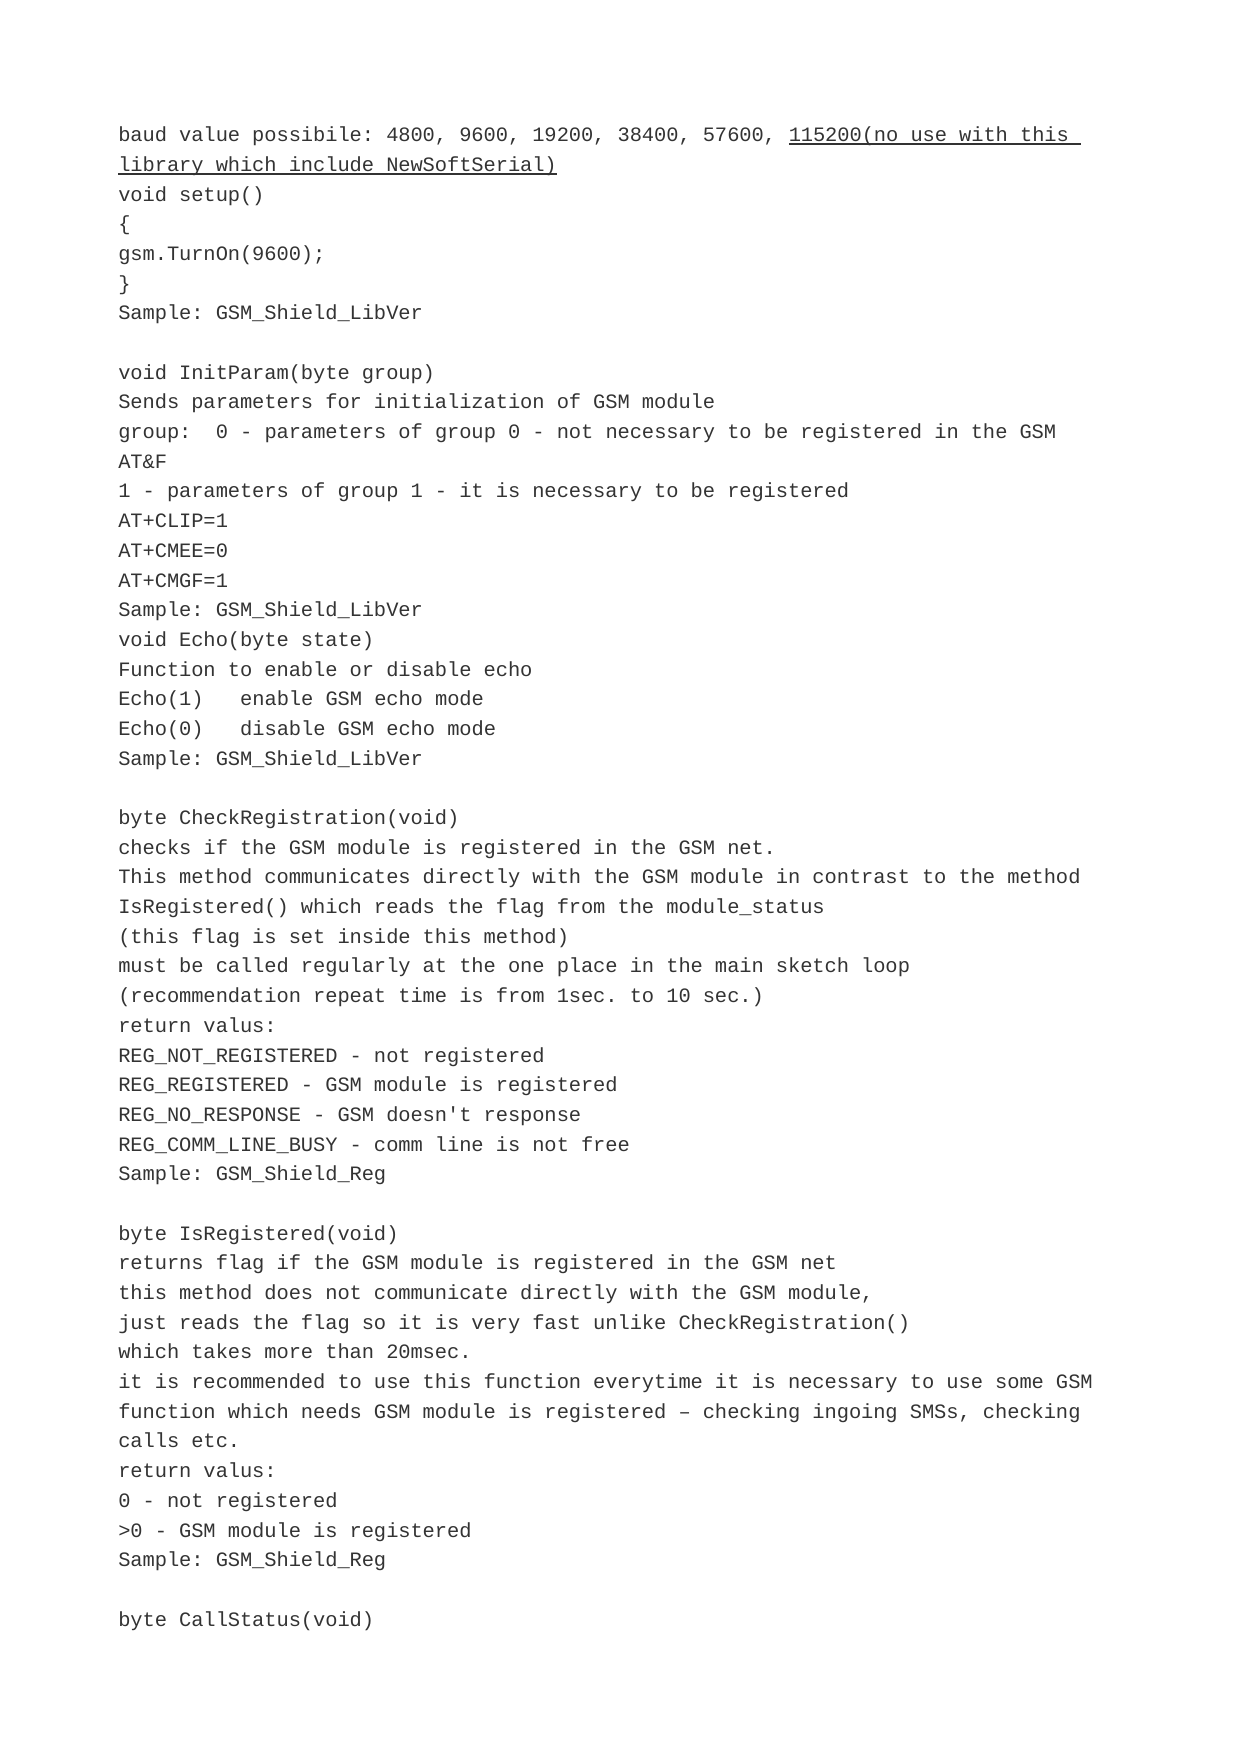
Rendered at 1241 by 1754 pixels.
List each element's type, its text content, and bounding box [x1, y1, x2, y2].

text this method does not communicate directly with the GSM module, [118, 1276, 1122, 1306]
text byte CheckRegistration(void) [118, 771, 1122, 831]
text AT&F [118, 445, 1122, 474]
text 1 - parameters of group 1 - it is necessary to be registered [118, 474, 1122, 504]
text (recommendation repeat time is from 1sec. to 10 sec.) [118, 979, 1122, 1009]
text which takes more than 20msec. [118, 1335, 1122, 1365]
text Sends parameters for initialization of GSM module group: 0 - parameters of group 0 - not necessary to be registered in the GSM [118, 385, 1122, 445]
text 0 - not registered [118, 1484, 1122, 1513]
text gsm.TurnOn(9600); [118, 237, 1122, 267]
text REG_REGISTERED - GSM module is registered [118, 1068, 1122, 1098]
text just reads the flag so it is very fast unlike CheckRegistration() [118, 1306, 1122, 1335]
text Sample: GSM_Shield_LibVer [118, 296, 1122, 326]
text checks if the GSM module is registered in the GSM net. [118, 831, 1122, 860]
text AT+CMEE=0 [118, 534, 1122, 563]
text Sample: GSM_Shield_LibVer [118, 593, 1122, 623]
text } [118, 267, 1122, 296]
text Echo(0) disable GSM echo mode [118, 712, 1122, 742]
text byte CallStatus(void) [118, 1602, 1122, 1632]
text (this flag is set inside this method) [118, 920, 1122, 949]
text Sample: GSM_Shield_Reg [118, 1157, 1122, 1187]
text REG_COMM_LINE_BUSY - comm line is not free [118, 1127, 1122, 1157]
text REG_NOT_REGISTERED - not registered [118, 1038, 1122, 1068]
text void Echo(byte state) Function to enable or disable echo [118, 623, 1122, 682]
text REG_NO_RESPONSE - GSM doesn't response [118, 1098, 1122, 1127]
text baud value possibile: 4800, 9600, 19200, 38400, 57600, 115200(no use with this library which include NewSoftSerial) [118, 118, 1122, 177]
text Sample: GSM_Shield_Reg [118, 1543, 1122, 1573]
text { [118, 207, 1122, 237]
text return valus: [118, 1009, 1122, 1038]
text void InitParam(byte group) [118, 356, 1122, 385]
text it is recommended to use this function everytime it is necessary to use some GSM function which needs GSM module is registered – checking ingoing SMSs, checking calls etc. [118, 1365, 1122, 1454]
text Sample: GSM_Shield_LibVer [118, 742, 1122, 771]
text >0 - GSM module is registered [118, 1513, 1122, 1543]
text void setup() [118, 177, 1122, 207]
text byte IsRegistered(void) [118, 1217, 1122, 1246]
text returns flag if the GSM module is registered in the GSM net [118, 1246, 1122, 1276]
text must be called regularly at the one place in the main sketch loop [118, 949, 1122, 979]
text This method communicates directly with the GSM module in contrast to the method IsRegistered() which reads the flag from the module_status [118, 860, 1122, 920]
text AT+CLIP=1 [118, 504, 1122, 534]
text AT+CMGF=1 [118, 563, 1122, 593]
text return valus: [118, 1454, 1122, 1484]
text Echo(1) enable GSM echo mode [118, 682, 1122, 712]
